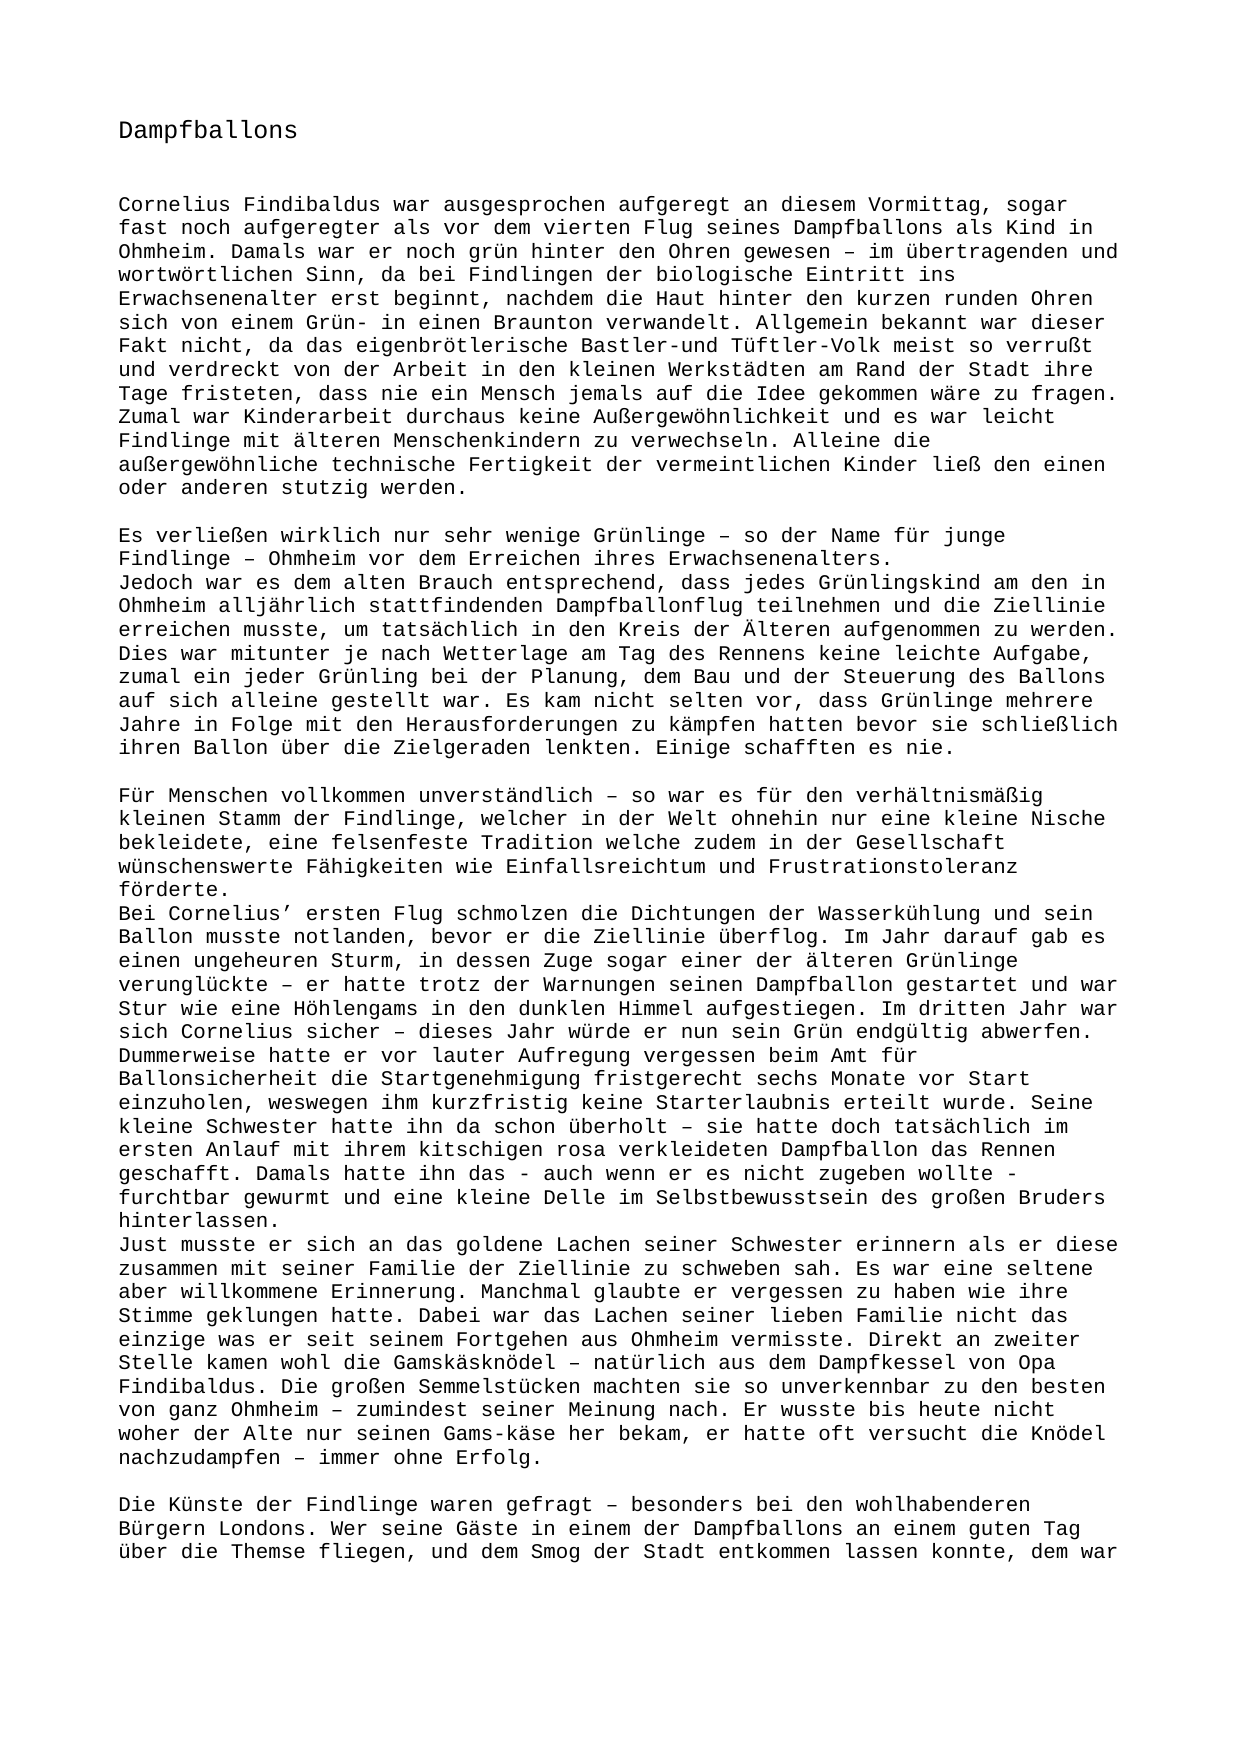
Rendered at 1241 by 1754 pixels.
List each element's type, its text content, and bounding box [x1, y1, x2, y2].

text Für Menschen vollkommen unverständlich – so war es für den verhältnismäßig kleinen Stamm der Findlinge, welcher in der Welt ohnehin nur eine kleine Nische bekleidete, eine felsenfeste Tradition welche zudem in der Gesellschaft wünschenswerte Fähigkeiten wie Einfallsreichtum und Frustrationstoleranz förderte. [118, 785, 1122, 903]
text Es verließen wirklich nur sehr wenige Grünlinge – so der Name für junge Findlinge – Ohmheim vor dem Erreichen ihres Erwachsenenalters. [118, 524, 1122, 572]
text Jedoch war es dem alten Brauch entsprechend, dass jedes Grünlingskind am den in Ohmheim alljährlich stattfindenden Dampfballonflug teilnehmen und die Ziellinie erreichen musste, um tatsächlich in den Kreis der Älteren aufgenommen zu werden. Dies war mitunter je nach Wetterlage am Tag des Rennens keine leichte Aufgabe, zumal ein jeder Grünling bei der Planung, dem Bau und der Steuerung des Ballons auf sich alleine gestellt war. Es kam nicht selten vor, dass Grünlinge mehrere Jahre in Folge mit den Herausforderungen zu kämpfen hatten bevor sie schließlich ihren Ballon über die Zielgeraden lenkten. Einige schafften es nie. [118, 572, 1122, 761]
text Bei Cornelius’ ersten Flug schmolzen die Dichtungen der Wasserkühlung und sein Ballon musste notlanden, bevor er die Ziellinie überflog. Im Jahr darauf gab es einen ungeheuren Sturm, in dessen Zuge sogar einer der älteren Grünlinge verunglückte – er hatte trotz der Warnungen seinen Dampfballon gestartet und war Stur wie eine Höhlengams in den dunklen Himmel aufgestiegen. Im dritten Jahr war sich Cornelius sicher – dieses Jahr würde er nun sein Grün endgültig abwerfen. Dummerweise hatte er vor lauter Aufregung vergessen beim Amt für Ballonsicherheit die Startgenehmigung fristgerecht sechs Monate vor Start einzuholen, weswegen ihm kurzfristig keine Starterlaubnis erteilt wurde. Seine kleine Schwester hatte ihn da schon überholt – sie hatte doch tatsächlich im ersten Anlauf mit ihrem kitschigen rosa verkleideten Dampfballon das Rennen geschafft. Damals hatte ihn das - auch wenn er es nicht zugeben wollte - furchtbar gewurmt und eine kleine Delle im Selbstbewusstsein des großen Bruders hinterlassen. [118, 903, 1122, 1234]
text Dampfballons [118, 118, 1122, 146]
text Just musste er sich an das goldene Lachen seiner Schwester erinnern als er diese zusammen mit seiner Familie der Ziellinie zu schweben sah. Es war eine seltene aber willkommene Erinnerung. Manchmal glaubte er vergessen zu haben wie ihre Stimme geklungen hatte. Dabei war das Lachen seiner lieben Familie nicht das einzige was er seit seinem Fortgehen aus Ohmheim vermisste. Direkt an zweiter Stelle kamen wohl die Gamskäsknödel – natürlich aus dem Dampfkessel von Opa Findibaldus. Die großen Semmelstücken machten sie so unverkennbar zu den besten von ganz Ohmheim – zumindest seiner Meinung nach. Er wusste bis heute nicht woher der Alte nur seinen Gams-käse her bekam, er hatte oft versucht die Knödel nachzudampfen – immer ohne Erfolg. [118, 1234, 1122, 1470]
text Cornelius Findibaldus war ausgesprochen aufgeregt an diesem Vormittag, sogar fast noch aufgeregter als vor dem vierten Flug seines Dampfballons als Kind in Ohmheim. Damals war er noch grün hinter den Ohren gewesen – im übertragenden und wortwörtlichen Sinn, da bei Findlingen der biologische Eintritt ins Erwachsenenalter erst beginnt, nachdem die Haut hinter den kurzen runden Ohren sich von einem Grün- in einen Braunton verwandelt. Allgemein bekannt war dieser Fakt nicht, da das eigenbrötlerische Bastler-und Tüftler-Volk meist so verrußt und verdreckt von der Arbeit in den kleinen Werkstädten am Rand der Stadt ihre Tage fristeten, dass nie ein Mensch jemals auf die Idee gekommen wäre zu fragen. Zumal war Kinderarbeit durchaus keine Außergewöhnlichkeit und es war leicht Findlinge mit älteren Menschenkindern zu verwechseln. Alleine die außergewöhnliche technische Fertigkeit der vermeintlichen Kinder ließ den einen oder anderen stutzig werden. [118, 193, 1122, 501]
text Die Künste der Findlinge waren gefragt – besonders bei den wohlhabenderen Bürgern Londons. Wer seine Gäste in einem der Dampfballons an einem guten Tag über die Themse fliegen, und dem Smog der Stadt entkommen lassen konnte, dem war [118, 1494, 1122, 1565]
